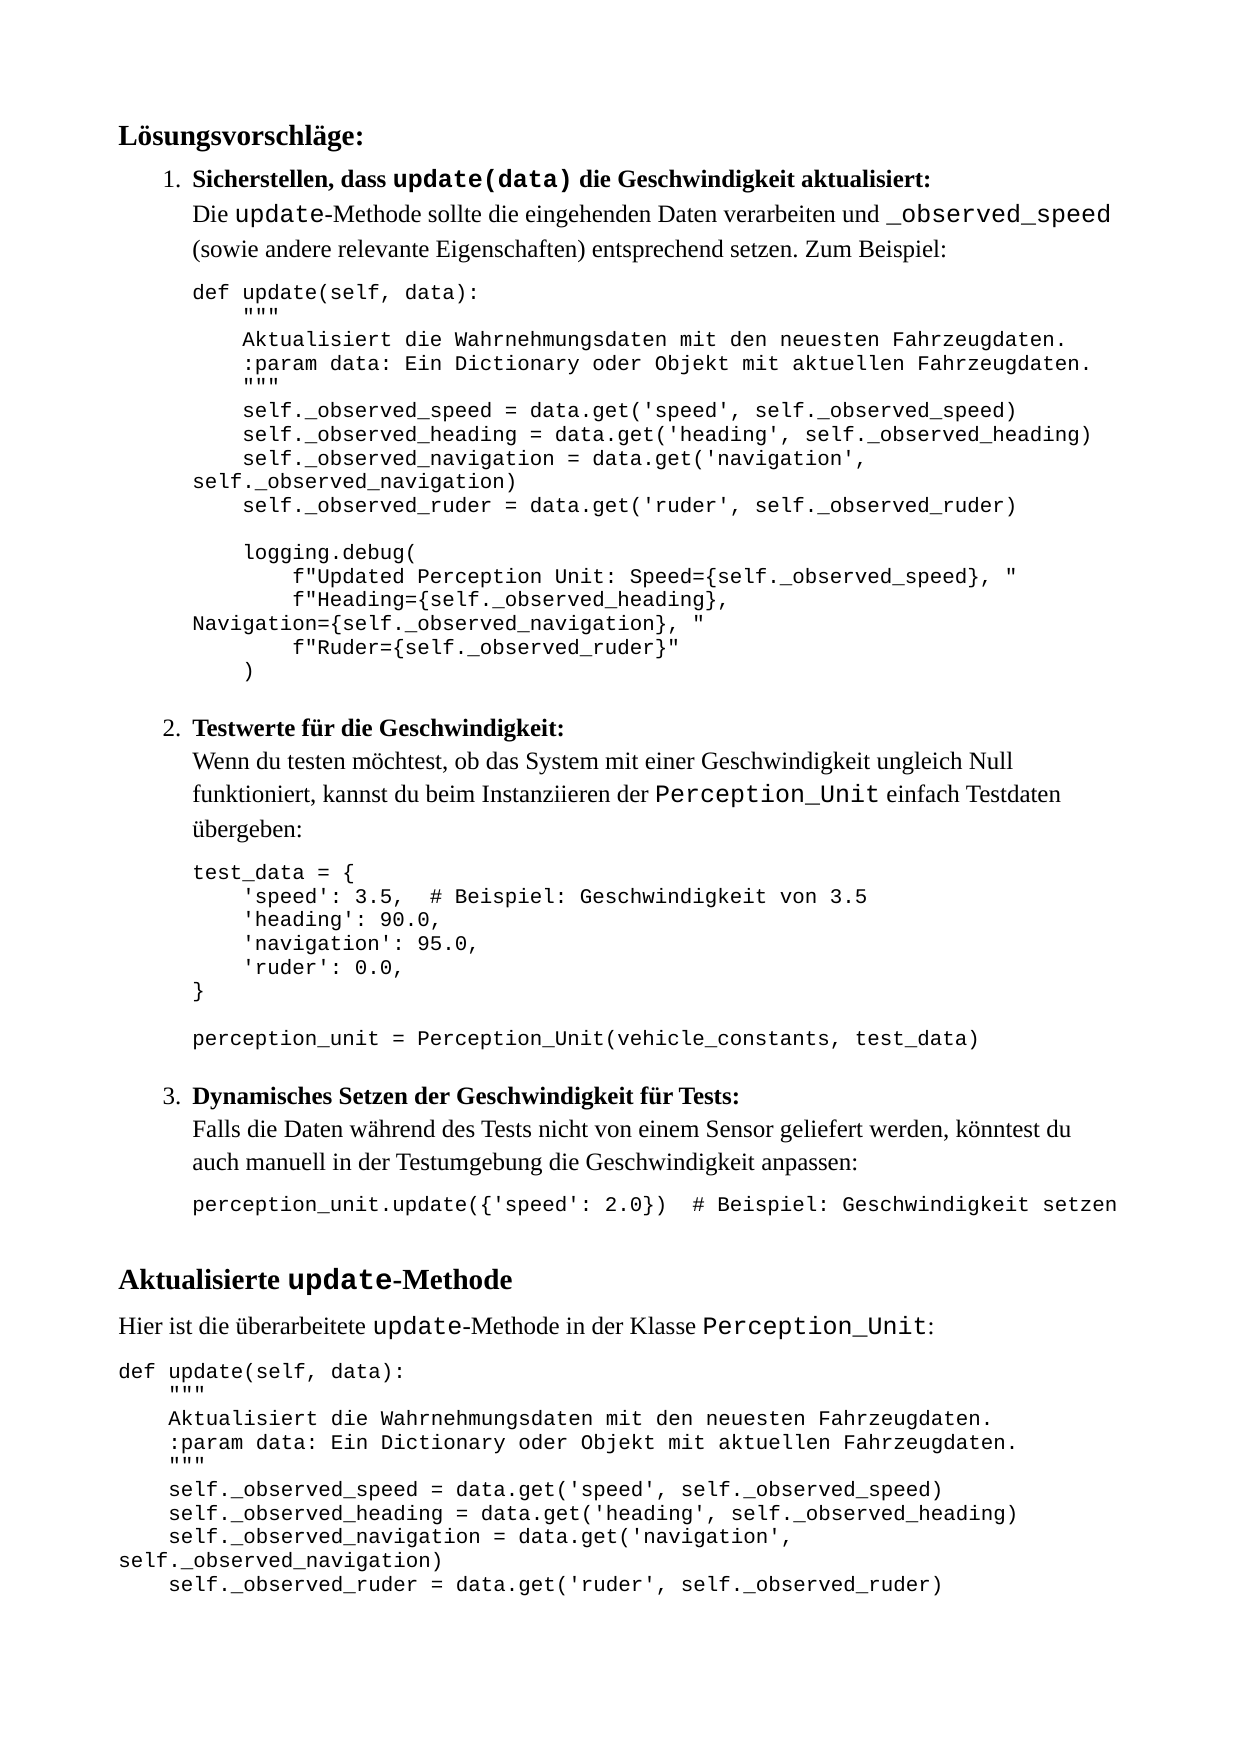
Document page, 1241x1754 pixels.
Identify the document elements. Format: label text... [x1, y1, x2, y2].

list } [162, 980, 1122, 1004]
list perception_unit.update({'speed': 2.0}) # Beispiel: Geschwindigkeit setzen [162, 1194, 1122, 1218]
text def update(self, data): [118, 1361, 1122, 1384]
list 'heading': 90.0, [162, 909, 1122, 933]
text self._observed_heading = data.get('heading', self._observed_heading) [118, 1503, 1122, 1526]
list """ [162, 377, 1122, 400]
list Sicherstellen, dass update(data) die Geschwindigkeit aktualisiert: Die update-Methode sollte die eingehenden Daten verarbeiten und _observed_speed (sowie andere relevante Eigenschaften) entsprechend setzen. Zum Beispiel: [162, 164, 1122, 263]
list :param data: Ein Dictionary oder Objekt mit aktuellen Fahrzeugdaten. [162, 353, 1122, 377]
text """ [118, 1384, 1122, 1408]
list self._observed_ruder = data.get('ruder', self._observed_ruder) [162, 495, 1122, 518]
list Aktualisiert die Wahrnehmungsdaten mit den neuesten Fahrzeugdaten. [162, 329, 1122, 353]
list self._observed_navigation = data.get('navigation', self._observed_navigation) [162, 447, 1122, 495]
list self._observed_speed = data.get('speed', self._observed_speed) [162, 400, 1122, 424]
subtitle Lösungsvorschläge: [118, 118, 1122, 152]
list 'ruder': 0.0, [162, 957, 1122, 980]
text Aktualisiert die Wahrnehmungsdaten mit den neuesten Fahrzeugdaten. [118, 1408, 1122, 1432]
list Dynamisches Setzen der Geschwindigkeit für Tests: Falls die Daten während des Tests nicht von einem Sensor geliefert werden, könntest du auch manuell in der Testumgebung die Geschwindigkeit anpassen: [162, 1081, 1122, 1176]
text :param data: Ein Dictionary oder Objekt mit aktuellen Fahrzeugdaten. [118, 1432, 1122, 1455]
list f"Ruder={self._observed_ruder}" [162, 637, 1122, 660]
list perception_unit = Perception_Unit(vehicle_constants, test_data) [162, 1028, 1122, 1051]
text self._observed_speed = data.get('speed', self._observed_speed) [118, 1479, 1122, 1503]
list 'speed': 3.5, # Beispiel: Geschwindigkeit von 3.5 [162, 886, 1122, 909]
list ) [162, 660, 1122, 684]
list """ [162, 306, 1122, 329]
list f"Heading={self._observed_heading}, Navigation={self._observed_navigation}, " [162, 589, 1122, 637]
text """ [118, 1455, 1122, 1479]
text self._observed_navigation = data.get('navigation', self._observed_navigation) [118, 1526, 1122, 1573]
list self._observed_heading = data.get('heading', self._observed_heading) [162, 424, 1122, 447]
list 'navigation': 95.0, [162, 933, 1122, 957]
text Hier ist die überarbeitete update-Methode in der Klasse Perception_Unit: [118, 1311, 1122, 1342]
list def update(self, data): [162, 282, 1122, 306]
text self._observed_ruder = data.get('ruder', self._observed_ruder) [118, 1573, 1122, 1597]
list f"Updated Perception Unit: Speed={self._observed_speed}, " [162, 566, 1122, 589]
list logging.debug( [162, 542, 1122, 566]
subtitle Aktualisierte update-Methode [118, 1262, 1122, 1298]
list Testwerte für die Geschwindigkeit: Wenn du testen möchtest, ob das System mit einer Geschwindigkeit ungleich Null funktioniert, kannst du beim Instanziieren der Perception_Unit einfach Testdaten übergeben: [162, 713, 1122, 843]
list test_data = { [162, 862, 1122, 886]
